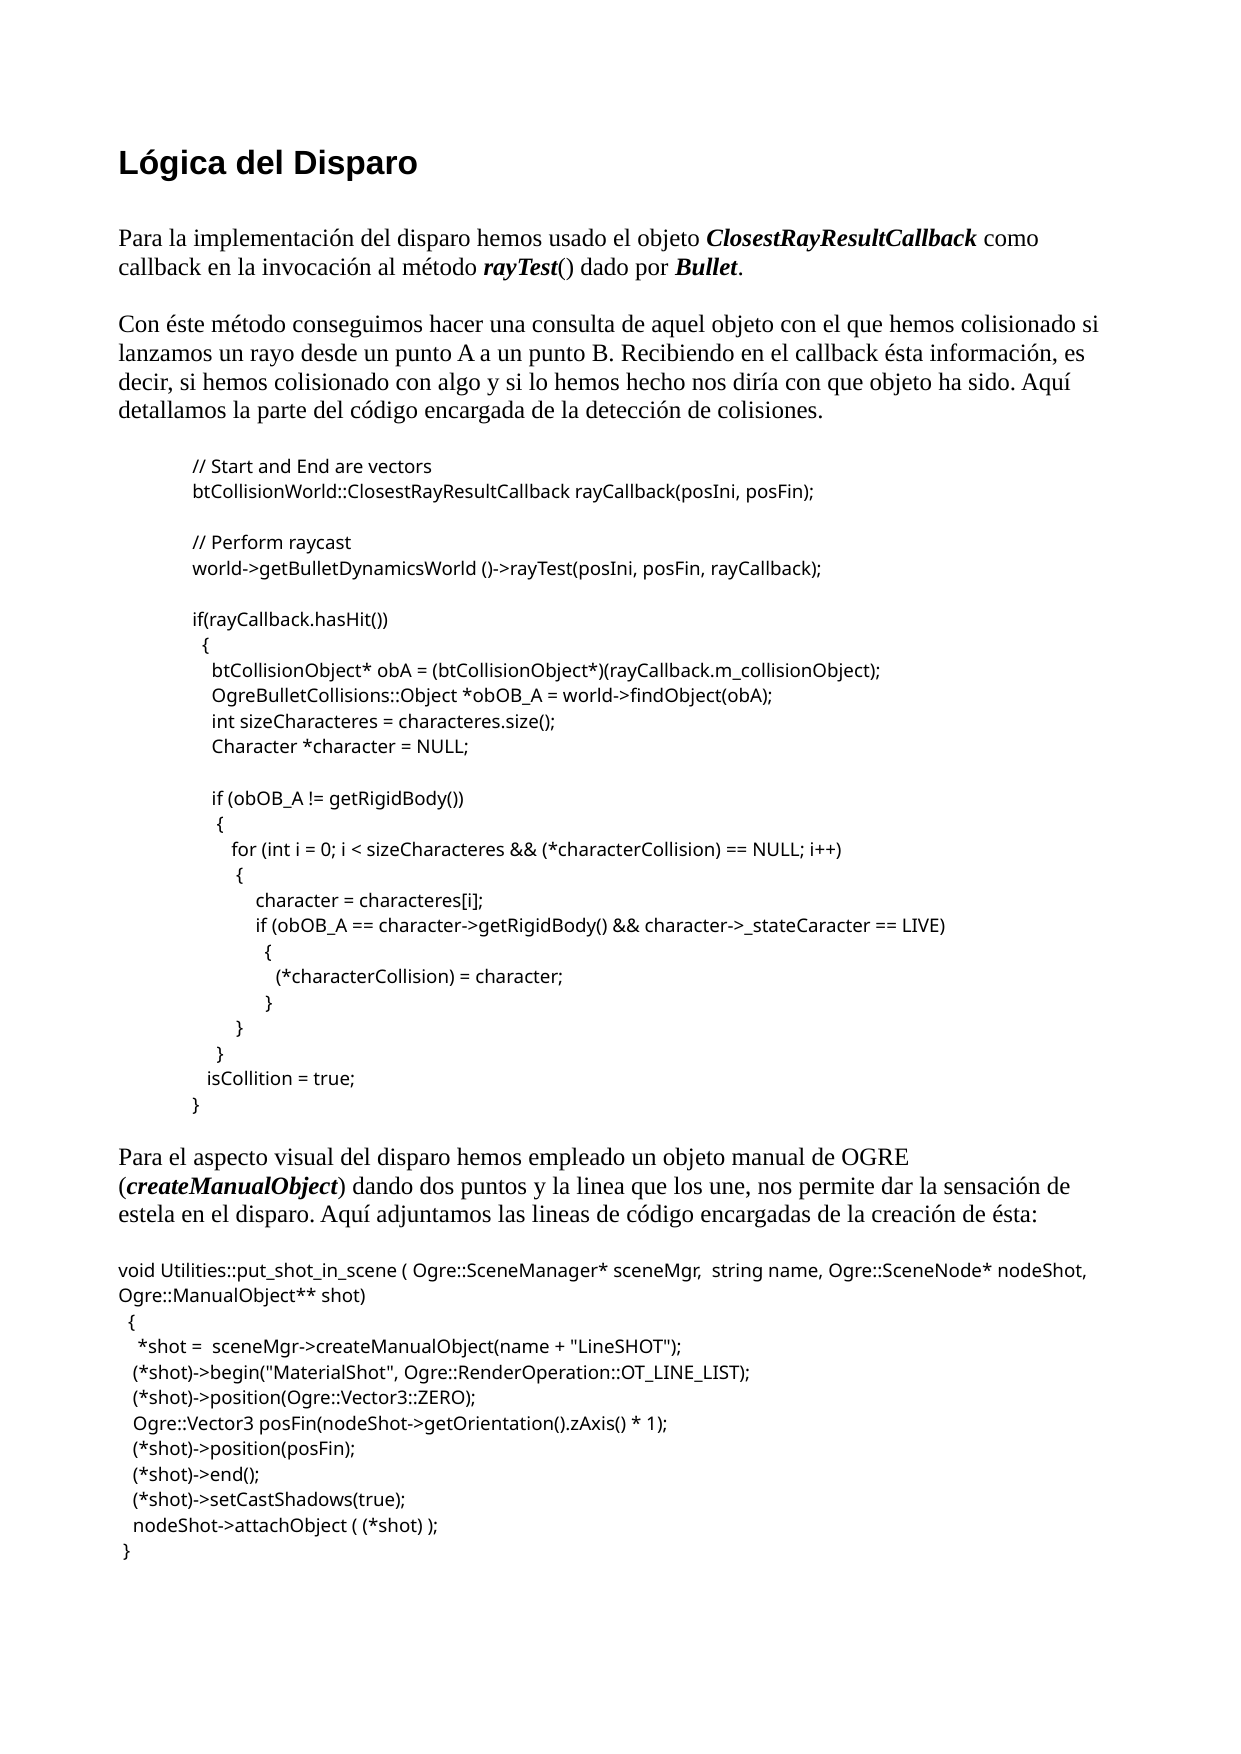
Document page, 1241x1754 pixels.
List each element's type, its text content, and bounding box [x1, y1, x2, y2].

text } [118, 1014, 1122, 1040]
text (*shot)->position(posFin); [118, 1436, 1122, 1461]
text (*shot)->position(Ogre::Vector3::ZERO); [118, 1385, 1122, 1410]
text void Utilities::put_shot_in_scene ( Ogre::SceneManager* sceneMgr, string name, Ogre::SceneNode* nodeShot, Ogre::ManualObject** shot) [118, 1257, 1122, 1308]
text { [118, 810, 1122, 836]
text if(rayCallback.hasHit()) [118, 606, 1122, 632]
text Para el aspecto visual del disparo hemos empleado un objeto manual de OGRE (createManualObject) dando dos puntos y la linea que los une, nos permite dar la sensación de estela en el disparo. Aquí adjuntamos las lineas de código encargadas de la creación de ésta: [118, 1142, 1122, 1228]
text Character *character = NULL; [118, 734, 1122, 759]
text character = characteres[i]; [118, 887, 1122, 912]
text Con éste método conseguimos hacer una consulta de aquel objeto con el que hemos colisionado si lanzamos un rayo desde un punto A a un punto B. Recibiendo en el callback ésta información, es decir, si hemos colisionado con algo y si lo hemos hecho nos diría con que objeto ha sido. Aquí detallamos la parte del código encargada de la detección de colisiones. [118, 309, 1122, 424]
subtitle Lógica del Disparo [118, 143, 1122, 182]
text (*shot)->begin("MaterialShot", Ogre::RenderOperation::OT_LINE_LIST); [118, 1359, 1122, 1385]
text int sizeCharacteres = characteres.size(); [118, 708, 1122, 734]
text } [118, 989, 1122, 1014]
text Para la implementación del disparo hemos usado el objeto ClosestRayResultCallback como callback en la invocación al método rayTest() dado por Bullet. [118, 223, 1122, 281]
text nodeShot->attachObject ( (*shot) ); [118, 1512, 1122, 1538]
text // Perform raycast [118, 529, 1122, 555]
text // Start and End are vectors [118, 453, 1122, 478]
text isCollition = true; [118, 1066, 1122, 1091]
text (*characterCollision) = character; [118, 963, 1122, 989]
text } [118, 1538, 1122, 1563]
text { [118, 861, 1122, 887]
text } [118, 1091, 1122, 1117]
text } [118, 1040, 1122, 1066]
text { [118, 632, 1122, 657]
text (*shot)->setCastShadows(true); [118, 1487, 1122, 1512]
text (*shot)->end(); [118, 1461, 1122, 1487]
text for (int i = 0; i < sizeCharacteres && (*characterCollision) == NULL; i++) [118, 836, 1122, 861]
text if (obOB_A != getRigidBody()) [118, 785, 1122, 810]
text if (obOB_A == character->getRigidBody() && character->_stateCaracter == LIVE) [118, 912, 1122, 938]
text { [118, 938, 1122, 963]
text btCollisionWorld::ClosestRayResultCallback rayCallback(posIni, posFin); [118, 478, 1122, 504]
text { [118, 1308, 1122, 1334]
text btCollisionObject* obA = (btCollisionObject*)(rayCallback.m_collisionObject); [118, 657, 1122, 683]
text *shot = sceneMgr->createManualObject(name + "LineSHOT"); [118, 1334, 1122, 1359]
text world->getBulletDynamicsWorld ()->rayTest(posIni, posFin, rayCallback); [118, 555, 1122, 581]
text Ogre::Vector3 posFin(nodeShot->getOrientation().zAxis() * 1); [118, 1410, 1122, 1436]
text OgreBulletCollisions::Object *obOB_A = world->findObject(obA); [118, 683, 1122, 708]
